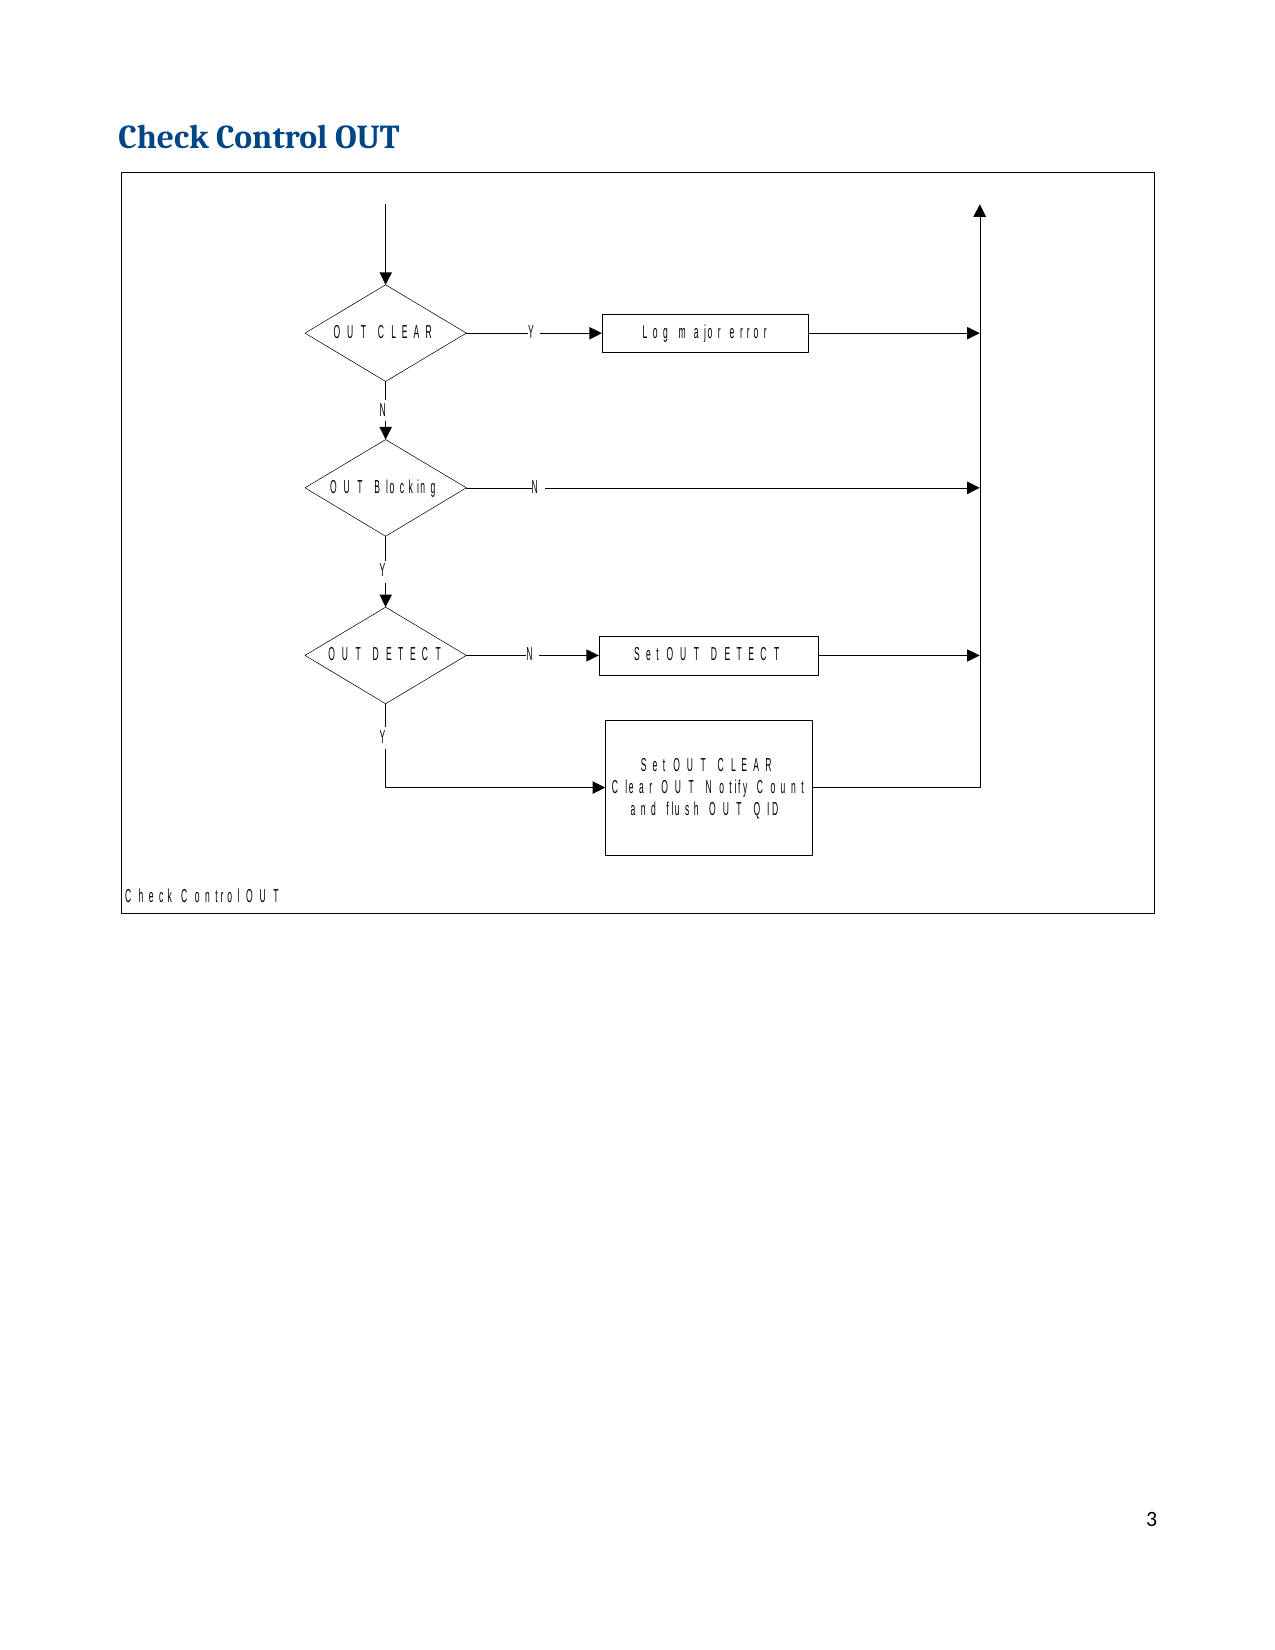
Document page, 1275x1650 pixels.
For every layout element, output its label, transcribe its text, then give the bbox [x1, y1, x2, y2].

subtitle Check Control OUT [118, 118, 1157, 157]
